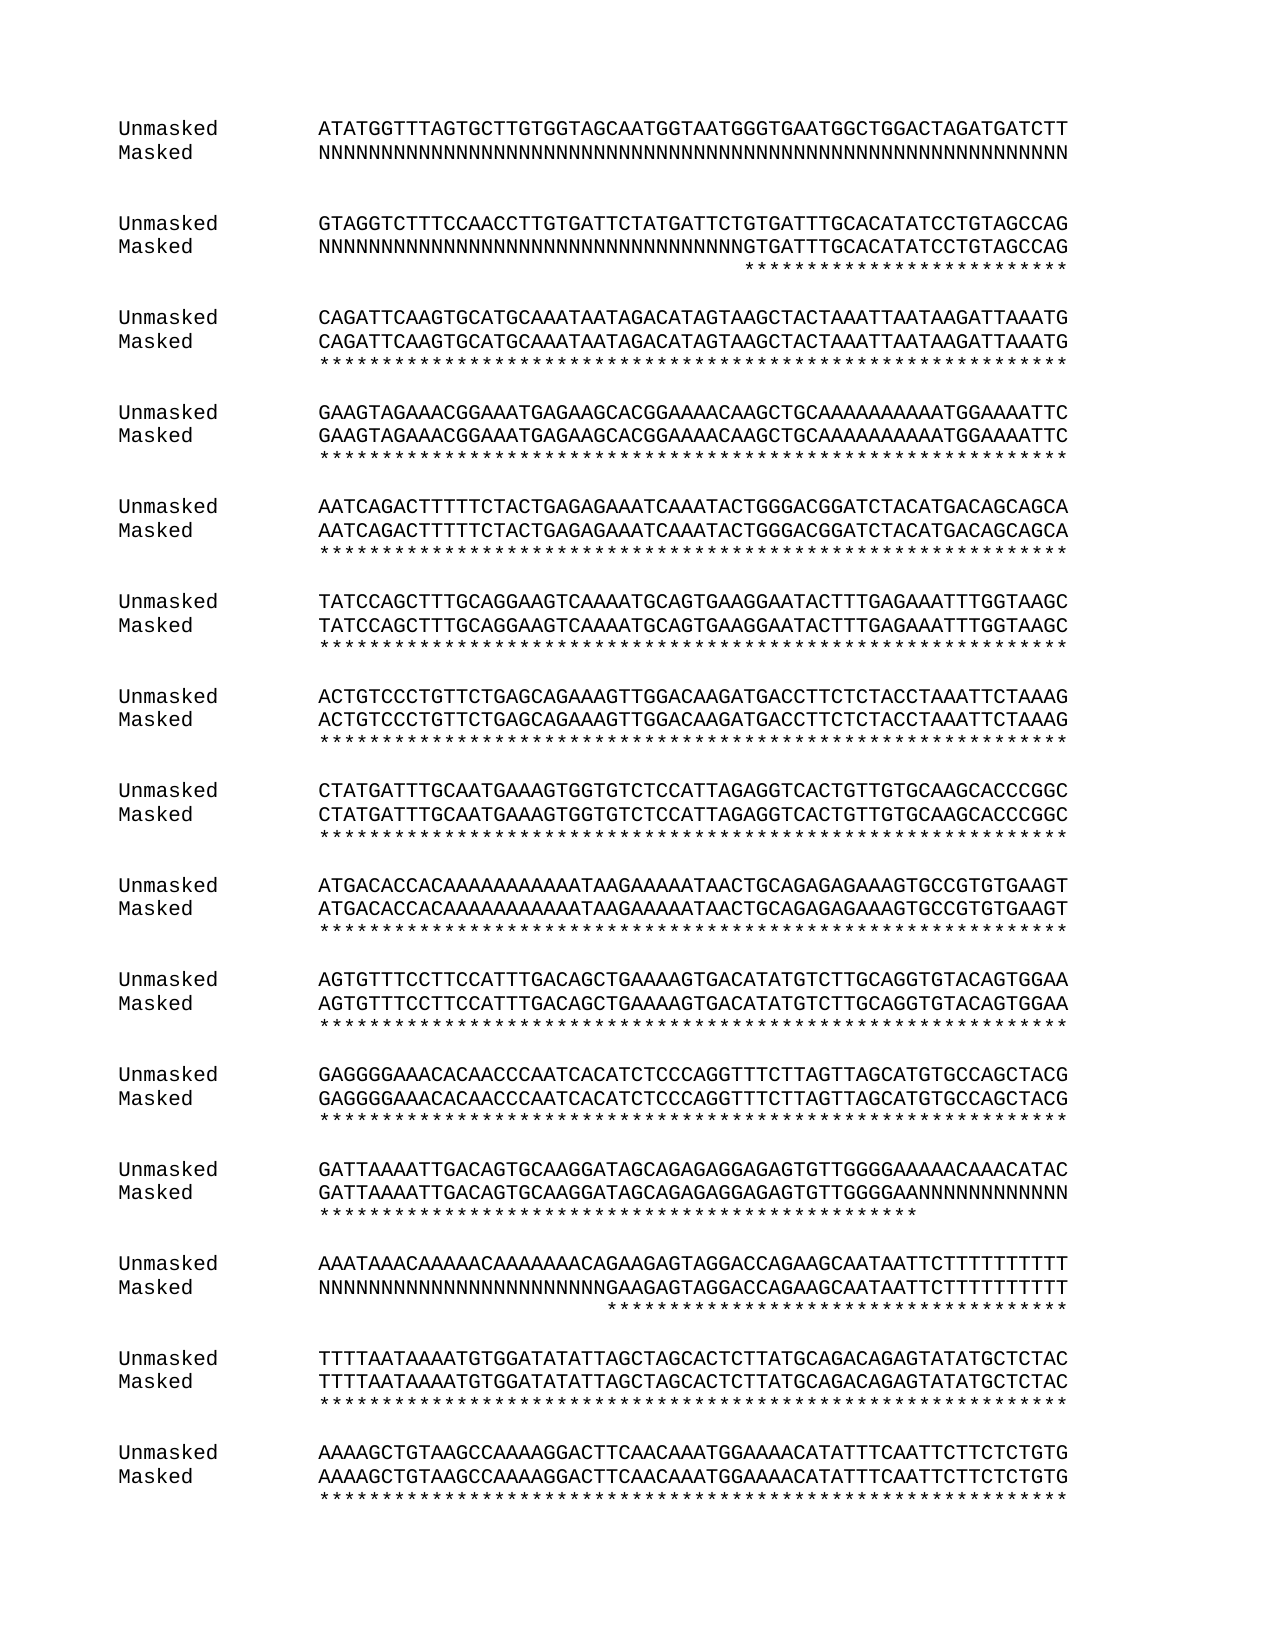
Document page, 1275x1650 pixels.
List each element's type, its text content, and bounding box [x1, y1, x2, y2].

text Masked CTATGATTTGCAATGAAAGTGGTGTCTCCATTAGAGGTCACTGTTGTGCAAGCACCCGGC [118, 804, 1157, 827]
text Unmasked AATCAGACTTTTTCTACTGAGAGAAATCAAATACTGGGACGGATCTACATGACAGCAGCA [118, 496, 1157, 520]
text ************************************************************ [118, 827, 1157, 851]
text ************************************************************ [118, 354, 1157, 378]
text Masked AATCAGACTTTTTCTACTGAGAGAAATCAAATACTGGGACGGATCTACATGACAGCAGCA [118, 520, 1157, 544]
text ************************************************************ [118, 1395, 1157, 1419]
text Masked AAAAGCTGTAAGCCAAAAGGACTTCAACAAATGGAAAACATATTTCAATTCTTCTCTGTG [118, 1466, 1157, 1489]
text Unmasked ATGACACCACAAAAAAAAAAATAAGAAAAATAACTGCAGAGAGAAAGTGCCGTGTGAAGT [118, 875, 1157, 898]
text Masked GAAGTAGAAACGGAAATGAGAAGCACGGAAAACAAGCTGCAAAAAAAAAATGGAAAATTC [118, 426, 1157, 449]
text Masked TATCCAGCTTTGCAGGAAGTCAAAATGCAGTGAAGGAATACTTTGAGAAATTTGGTAAGC [118, 615, 1157, 638]
text Unmasked TTTTAATAAAATGTGGATATATTAGCTAGCACTCTTATGCAGACAGAGTATATGCTCTAC [118, 1348, 1157, 1371]
text Unmasked AGTGTTTCCTTCCATTTGACAGCTGAAAAGTGACATATGTCTTGCAGGTGTACAGTGGAA [118, 969, 1157, 993]
text ************************************* [118, 1300, 1157, 1324]
text Masked AGTGTTTCCTTCCATTTGACAGCTGAAAAGTGACATATGTCTTGCAGGTGTACAGTGGAA [118, 993, 1157, 1017]
text ************************** [118, 260, 1157, 284]
text Unmasked TATCCAGCTTTGCAGGAAGTCAAAATGCAGTGAAGGAATACTTTGAGAAATTTGGTAAGC [118, 591, 1157, 615]
text Masked NNNNNNNNNNNNNNNNNNNNNNNNNNNNNNNNNNNNNNNNNNNNNNNNNNNNNNNNNNNN [118, 142, 1157, 165]
text Unmasked GAAGTAGAAACGGAAATGAGAAGCACGGAAAACAAGCTGCAAAAAAAAAATGGAAAATTC [118, 402, 1157, 426]
text ************************************************ [118, 1206, 1157, 1229]
text Masked CAGATTCAAGTGCATGCAAATAATAGACATAGTAAGCTACTAAATTAATAAGATTAAATG [118, 331, 1157, 354]
text ************************************************************ [118, 1489, 1157, 1513]
text Unmasked ACTGTCCCTGTTCTGAGCAGAAAGTTGGACAAGATGACCTTCTCTACCTAAATTCTAAAG [118, 686, 1157, 709]
text Unmasked GATTAAAATTGACAGTGCAAGGATAGCAGAGAGGAGAGTGTTGGGGAAAAACAAACATAC [118, 1158, 1157, 1182]
text Unmasked GAGGGGAAACACAACCCAATCACATCTCCCAGGTTTCTTAGTTAGCATGTGCCAGCTACG [118, 1064, 1157, 1088]
text Unmasked GTAGGTCTTTCCAACCTTGTGATTCTATGATTCTGTGATTTGCACATATCCTGTAGCCAG [118, 213, 1157, 236]
text ************************************************************ [118, 1111, 1157, 1135]
text Masked ACTGTCCCTGTTCTGAGCAGAAAGTTGGACAAGATGACCTTCTCTACCTAAATTCTAAAG [118, 709, 1157, 733]
text Unmasked AAAAGCTGTAAGCCAAAAGGACTTCAACAAATGGAAAACATATTTCAATTCTTCTCTGTG [118, 1442, 1157, 1466]
text ************************************************************ [118, 1017, 1157, 1040]
text Masked GAGGGGAAACACAACCCAATCACATCTCCCAGGTTTCTTAGTTAGCATGTGCCAGCTACG [118, 1088, 1157, 1111]
text Unmasked CAGATTCAAGTGCATGCAAATAATAGACATAGTAAGCTACTAAATTAATAAGATTAAATG [118, 307, 1157, 331]
text Unmasked CTATGATTTGCAATGAAAGTGGTGTCTCCATTAGAGGTCACTGTTGTGCAAGCACCCGGC [118, 780, 1157, 804]
text ************************************************************ [118, 922, 1157, 946]
text Masked NNNNNNNNNNNNNNNNNNNNNNNGAAGAGTAGGACCAGAAGCAATAATTCTTTTTTTTTT [118, 1277, 1157, 1300]
text ************************************************************ [118, 638, 1157, 662]
text ************************************************************ [118, 733, 1157, 757]
text Masked ATGACACCACAAAAAAAAAAATAAGAAAAATAACTGCAGAGAGAAAGTGCCGTGTGAAGT [118, 898, 1157, 922]
text Unmasked AAATAAACAAAAACAAAAAAACAGAAGAGTAGGACCAGAAGCAATAATTCTTTTTTTTTT [118, 1253, 1157, 1277]
text Masked NNNNNNNNNNNNNNNNNNNNNNNNNNNNNNNNNNGTGATTTGCACATATCCTGTAGCCAG [118, 236, 1157, 260]
text Masked TTTTAATAAAATGTGGATATATTAGCTAGCACTCTTATGCAGACAGAGTATATGCTCTAC [118, 1371, 1157, 1395]
text ************************************************************ [118, 544, 1157, 567]
text Unmasked ATATGGTTTAGTGCTTGTGGTAGCAATGGTAATGGGTGAATGGCTGGACTAGATGATCTT [118, 118, 1157, 142]
text ************************************************************ [118, 449, 1157, 473]
text Masked GATTAAAATTGACAGTGCAAGGATAGCAGAGAGGAGAGTGTTGGGGAANNNNNNNNNNNN [118, 1182, 1157, 1206]
